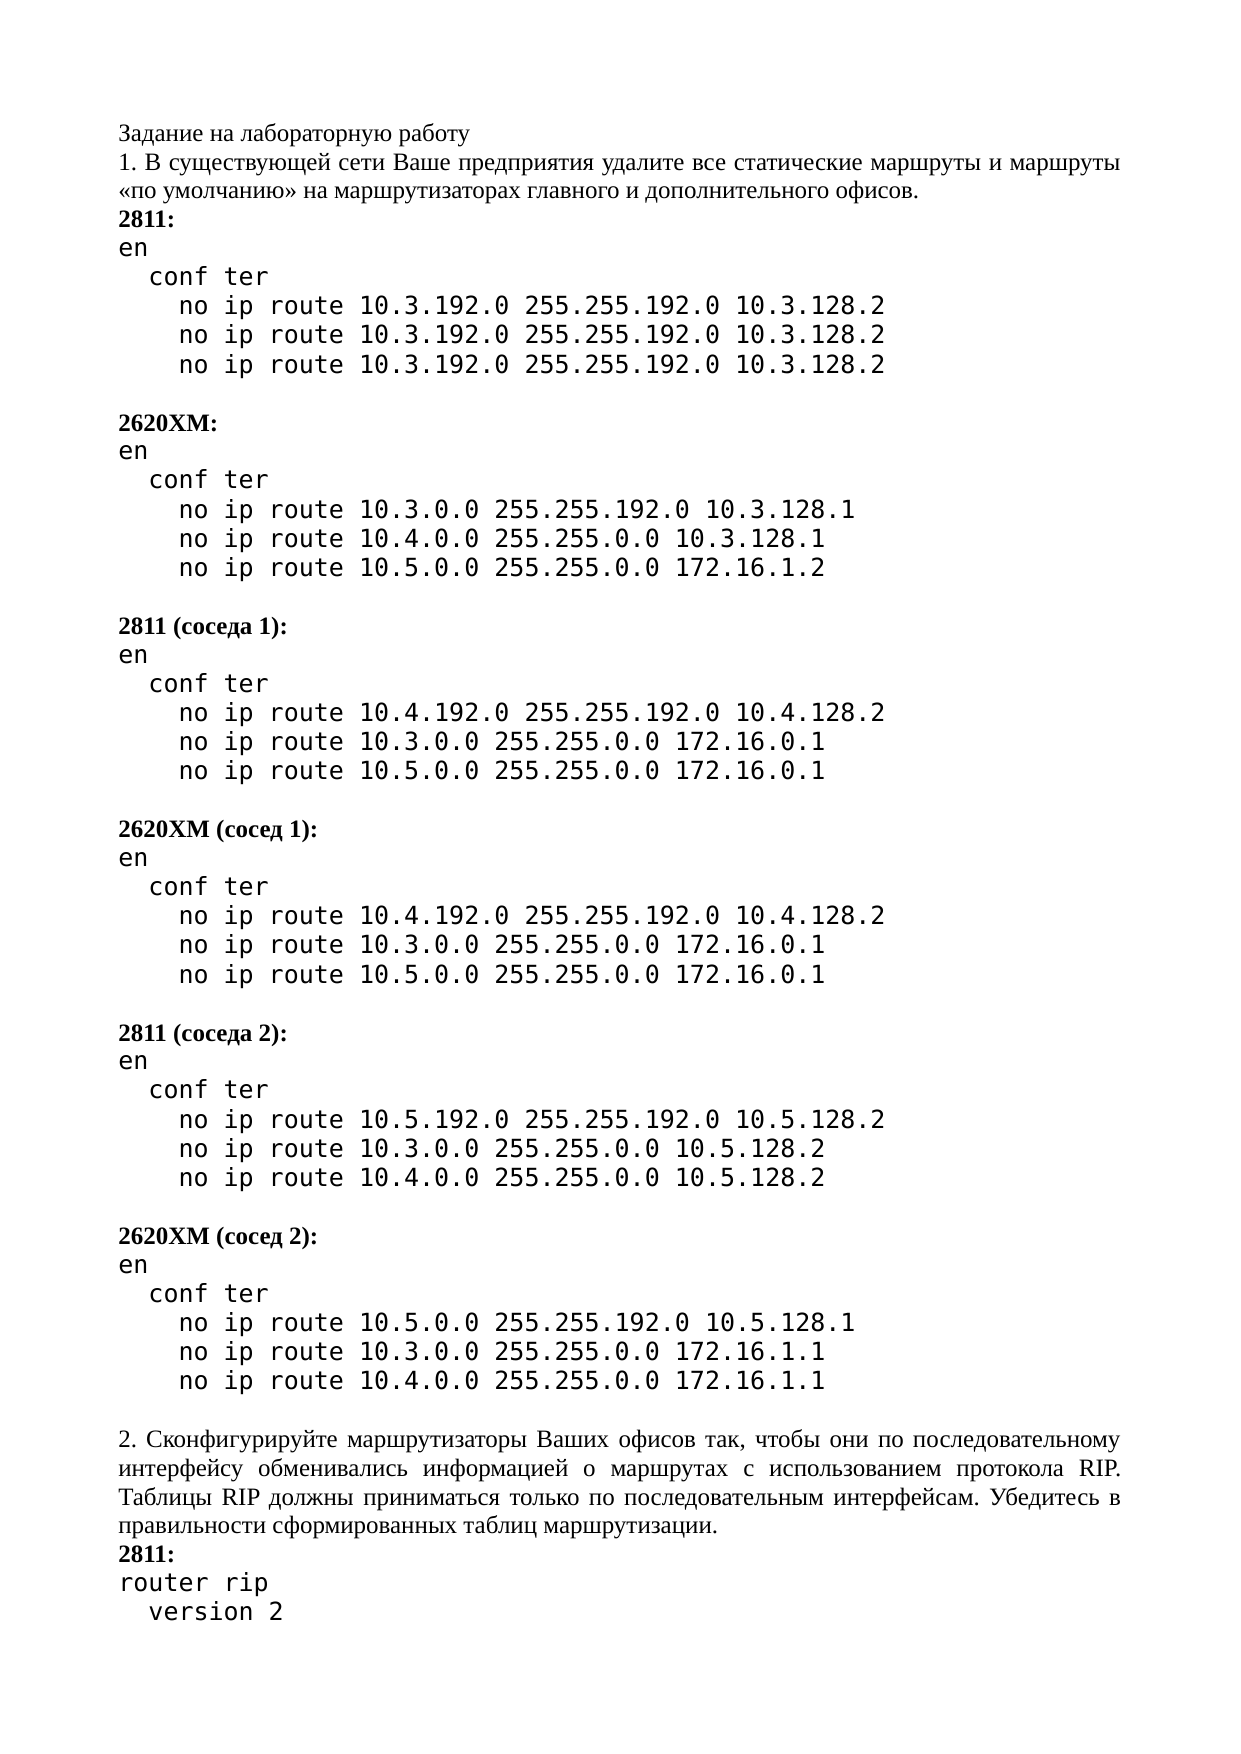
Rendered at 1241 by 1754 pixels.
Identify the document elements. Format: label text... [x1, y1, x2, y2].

text en [118, 1250, 1122, 1279]
text no ip route 10.5.192.0 255.255.192.0 10.5.128.2 [118, 1105, 1122, 1134]
text no ip route 10.3.0.0 255.255.0.0 172.16.1.1 [118, 1337, 1122, 1366]
text 2811 (соседа 1): [118, 611, 1122, 640]
text no ip route 10.5.0.0 255.255.192.0 10.5.128.1 [118, 1308, 1122, 1337]
text no ip route 10.5.0.0 255.255.0.0 172.16.1.2 [118, 553, 1122, 582]
text Задание на лабораторную работу [118, 118, 1122, 147]
text no ip route 10.3.0.0 255.255.192.0 10.3.128.1 [118, 495, 1122, 524]
text no ip route 10.3.192.0 255.255.192.0 10.3.128.2 [118, 350, 1122, 379]
text router rip [118, 1568, 1122, 1597]
text en [118, 436, 1122, 466]
text 2811: [118, 204, 1122, 233]
text no ip route 10.3.192.0 255.255.192.0 10.3.128.2 [118, 321, 1122, 350]
text 2620XM (сосед 1): [118, 814, 1122, 843]
text no ip route 10.3.0.0 255.255.0.0 172.16.0.1 [118, 931, 1122, 960]
text no ip route 10.3.192.0 255.255.192.0 10.3.128.2 [118, 291, 1122, 321]
text version 2 [118, 1597, 1122, 1626]
text 2620XM (сосед 2): [118, 1221, 1122, 1250]
text 2620XM: [118, 408, 1122, 436]
text en [118, 233, 1122, 262]
text conf ter [118, 262, 1122, 291]
text 2. Сконфигурируйте маршрутизаторы Ваших офисов так, чтобы они по последовательному интерфейсу обменивались информацией о маршрутах с использованием протокола RIP. Таблицы RIP должны приниматься только по последовательным интерфейсам. Убедитесь в правильности сформированных таблиц маршрутизации. [118, 1424, 1122, 1539]
text no ip route 10.4.0.0 255.255.0.0 10.5.128.2 [118, 1163, 1122, 1192]
text conf ter [118, 669, 1122, 698]
text no ip route 10.3.0.0 255.255.0.0 172.16.0.1 [118, 727, 1122, 756]
text conf ter [118, 872, 1122, 901]
text no ip route 10.3.0.0 255.255.0.0 10.5.128.2 [118, 1134, 1122, 1163]
text no ip route 10.5.0.0 255.255.0.0 172.16.0.1 [118, 960, 1122, 989]
text en [118, 843, 1122, 872]
text no ip route 10.4.192.0 255.255.192.0 10.4.128.2 [118, 901, 1122, 931]
text 2811 (соседа 2): [118, 1018, 1122, 1046]
text conf ter [118, 1279, 1122, 1308]
text no ip route 10.4.192.0 255.255.192.0 10.4.128.2 [118, 698, 1122, 727]
text en [118, 1046, 1122, 1076]
text no ip route 10.5.0.0 255.255.0.0 172.16.0.1 [118, 756, 1122, 786]
text conf ter [118, 1076, 1122, 1105]
text 1. В существующей сети Ваше предприятия удалите все статические маршруты и маршруты «по умолчанию» на маршрутизаторах главного и дополнительного офисов. [118, 147, 1122, 204]
text 2811: [118, 1539, 1122, 1568]
text en [118, 640, 1122, 669]
text no ip route 10.4.0.0 255.255.0.0 172.16.1.1 [118, 1366, 1122, 1396]
text no ip route 10.4.0.0 255.255.0.0 10.3.128.1 [118, 524, 1122, 553]
text conf ter [118, 466, 1122, 495]
